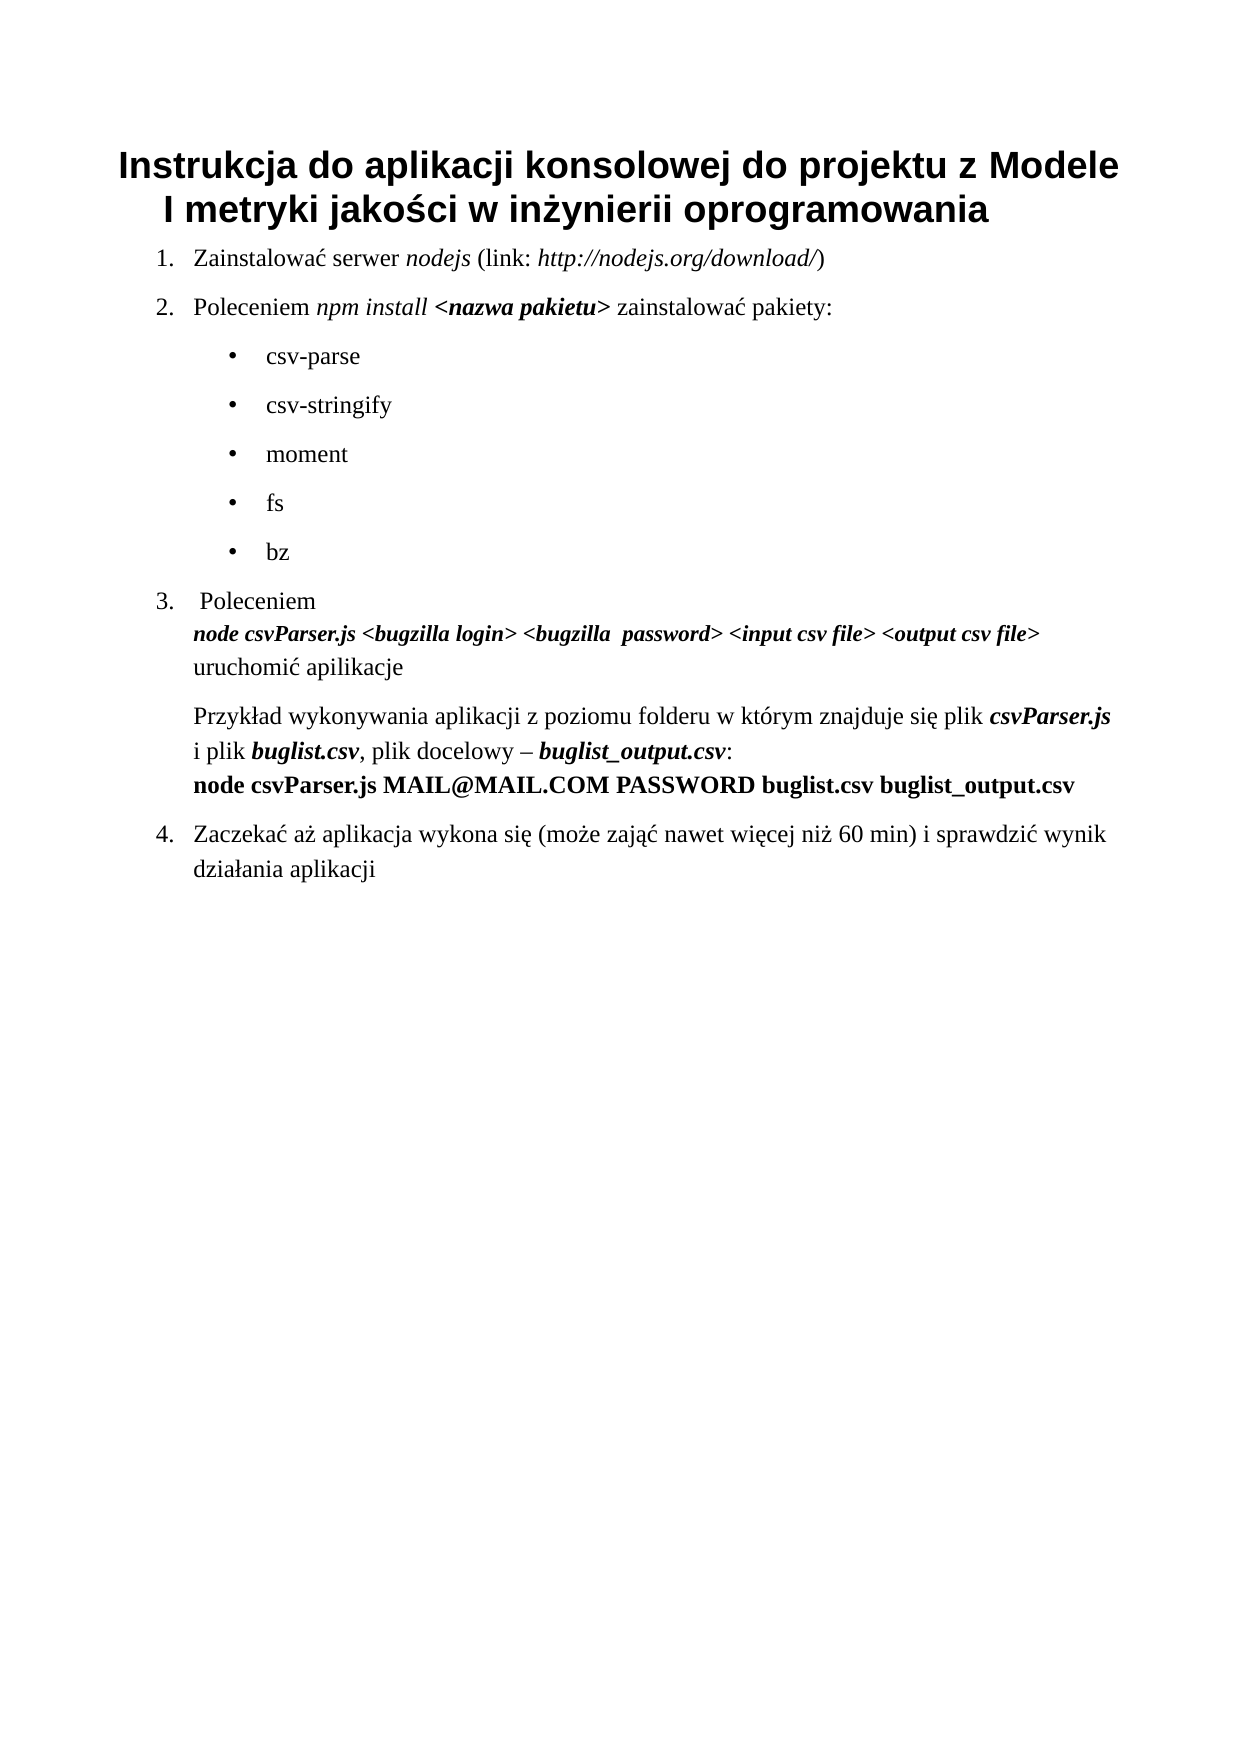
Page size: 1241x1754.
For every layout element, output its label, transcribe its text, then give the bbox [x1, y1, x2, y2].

list fs [228, 488, 1122, 517]
list Poleceniem npm install <nazwa pakietu> zainstalować pakiety: [156, 292, 1122, 321]
list Poleceniem node csvParser.js <bugzilla login> <bugzilla password> <input csv file> <output csv file> uruchomić apilikacje [156, 586, 1122, 681]
list Zaczekać aż aplikacja wykona się (może zająć nawet więcej niż 60 min) i sprawdzić wynik działania aplikacji [156, 819, 1122, 883]
list bz [228, 537, 1122, 566]
list csv-stringify [228, 390, 1122, 419]
list csv-parse [228, 341, 1122, 370]
list Przykład wykonywania aplikacji z poziomu folderu w którym znajduje się plik csvParser.js i plik buglist.csv, plik docelowy – buglist_output.csv: node csvParser.js MAIL@MAIL.COM PASSWORD buglist.csv buglist_output.csv [156, 701, 1122, 799]
subtitle Instrukcja do aplikacji konsolowej do projektu z Modele I metryki jakości w inżynierii oprogramowania [118, 143, 1122, 230]
list Zainstalować serwer nodejs (link: http://nodejs.org/download/) [156, 243, 1122, 272]
list moment [228, 439, 1122, 468]
